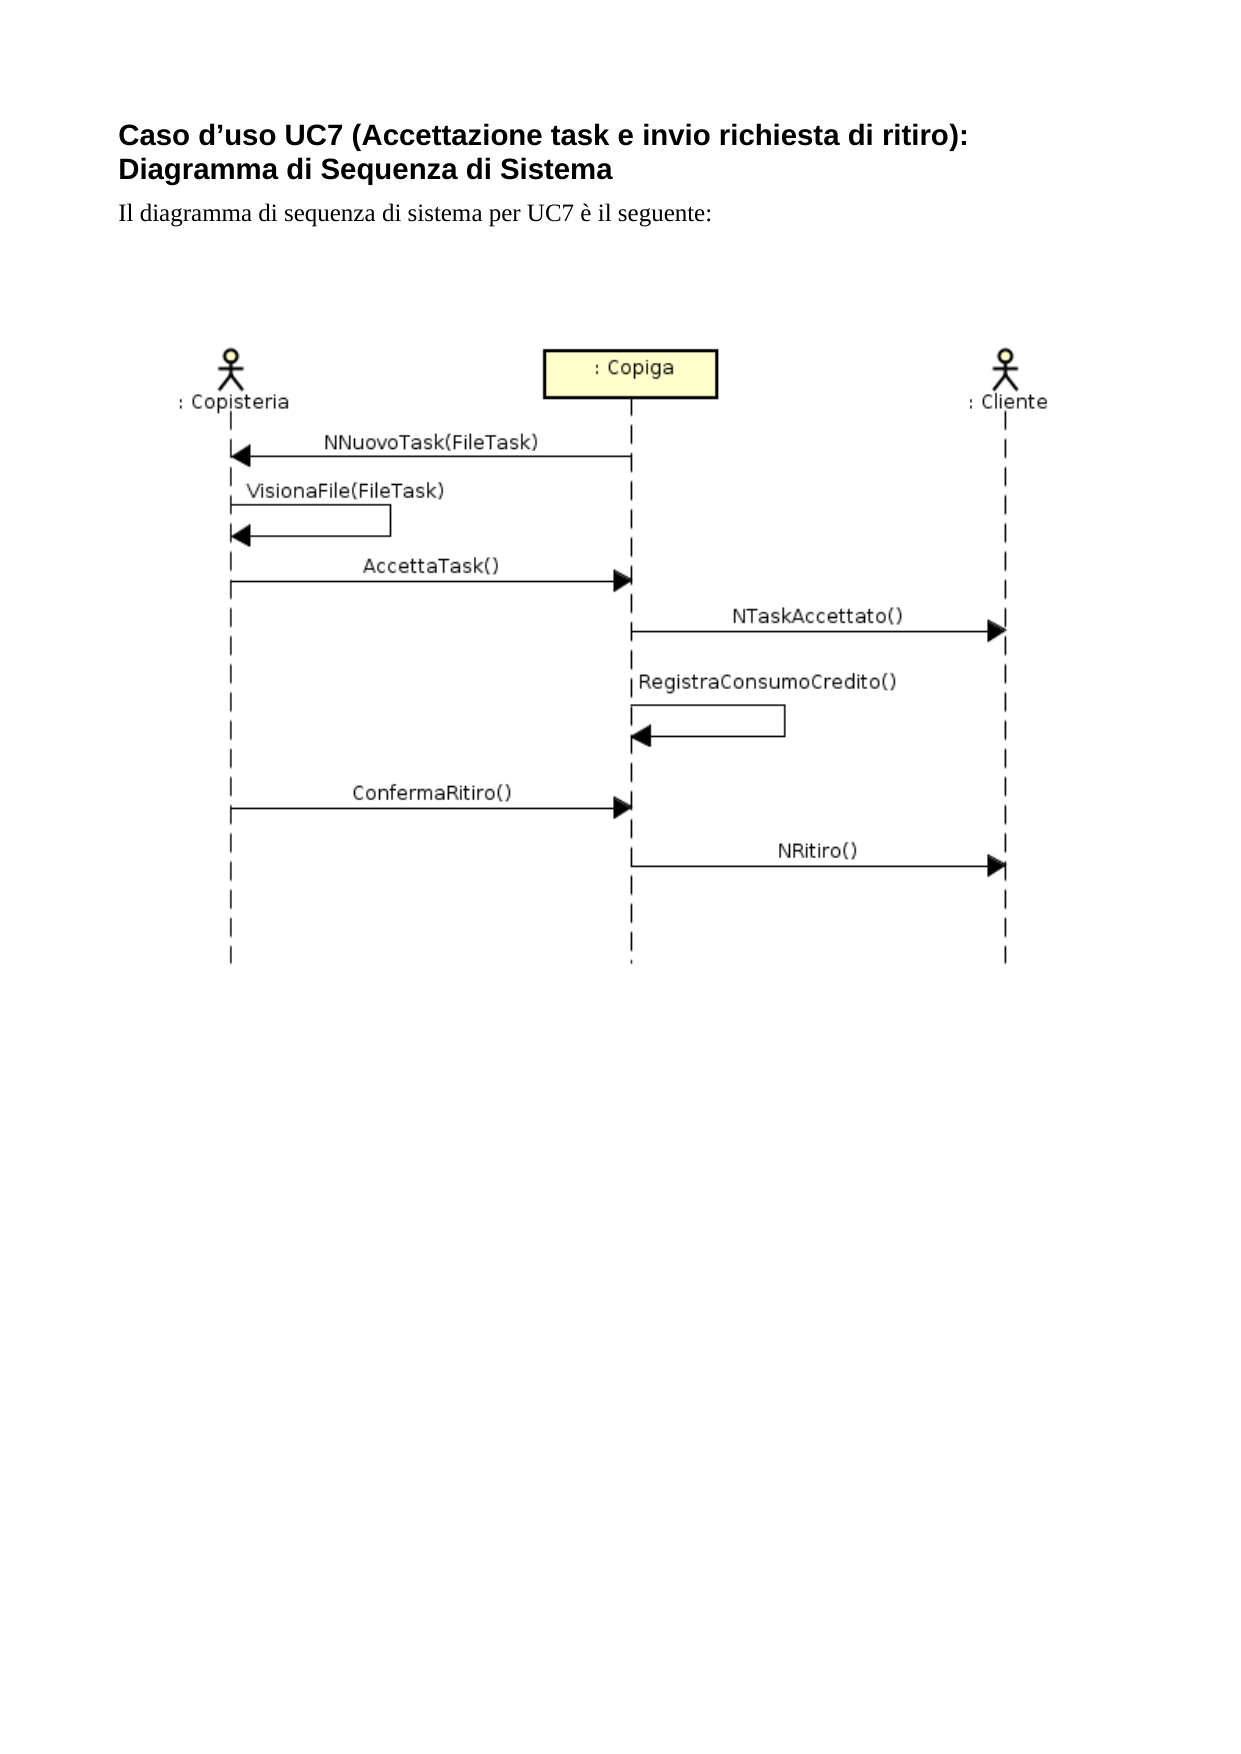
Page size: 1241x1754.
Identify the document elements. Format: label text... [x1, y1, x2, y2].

picture [124, 341, 1116, 1002]
subtitle Caso d’uso UC7 (Accettazione task e invio richiesta di ritiro): Diagramma di Sequenza di Sistema [118, 118, 1122, 186]
text Il diagramma di sequenza di sistema per UC7 è il seguente: [118, 198, 1122, 227]
